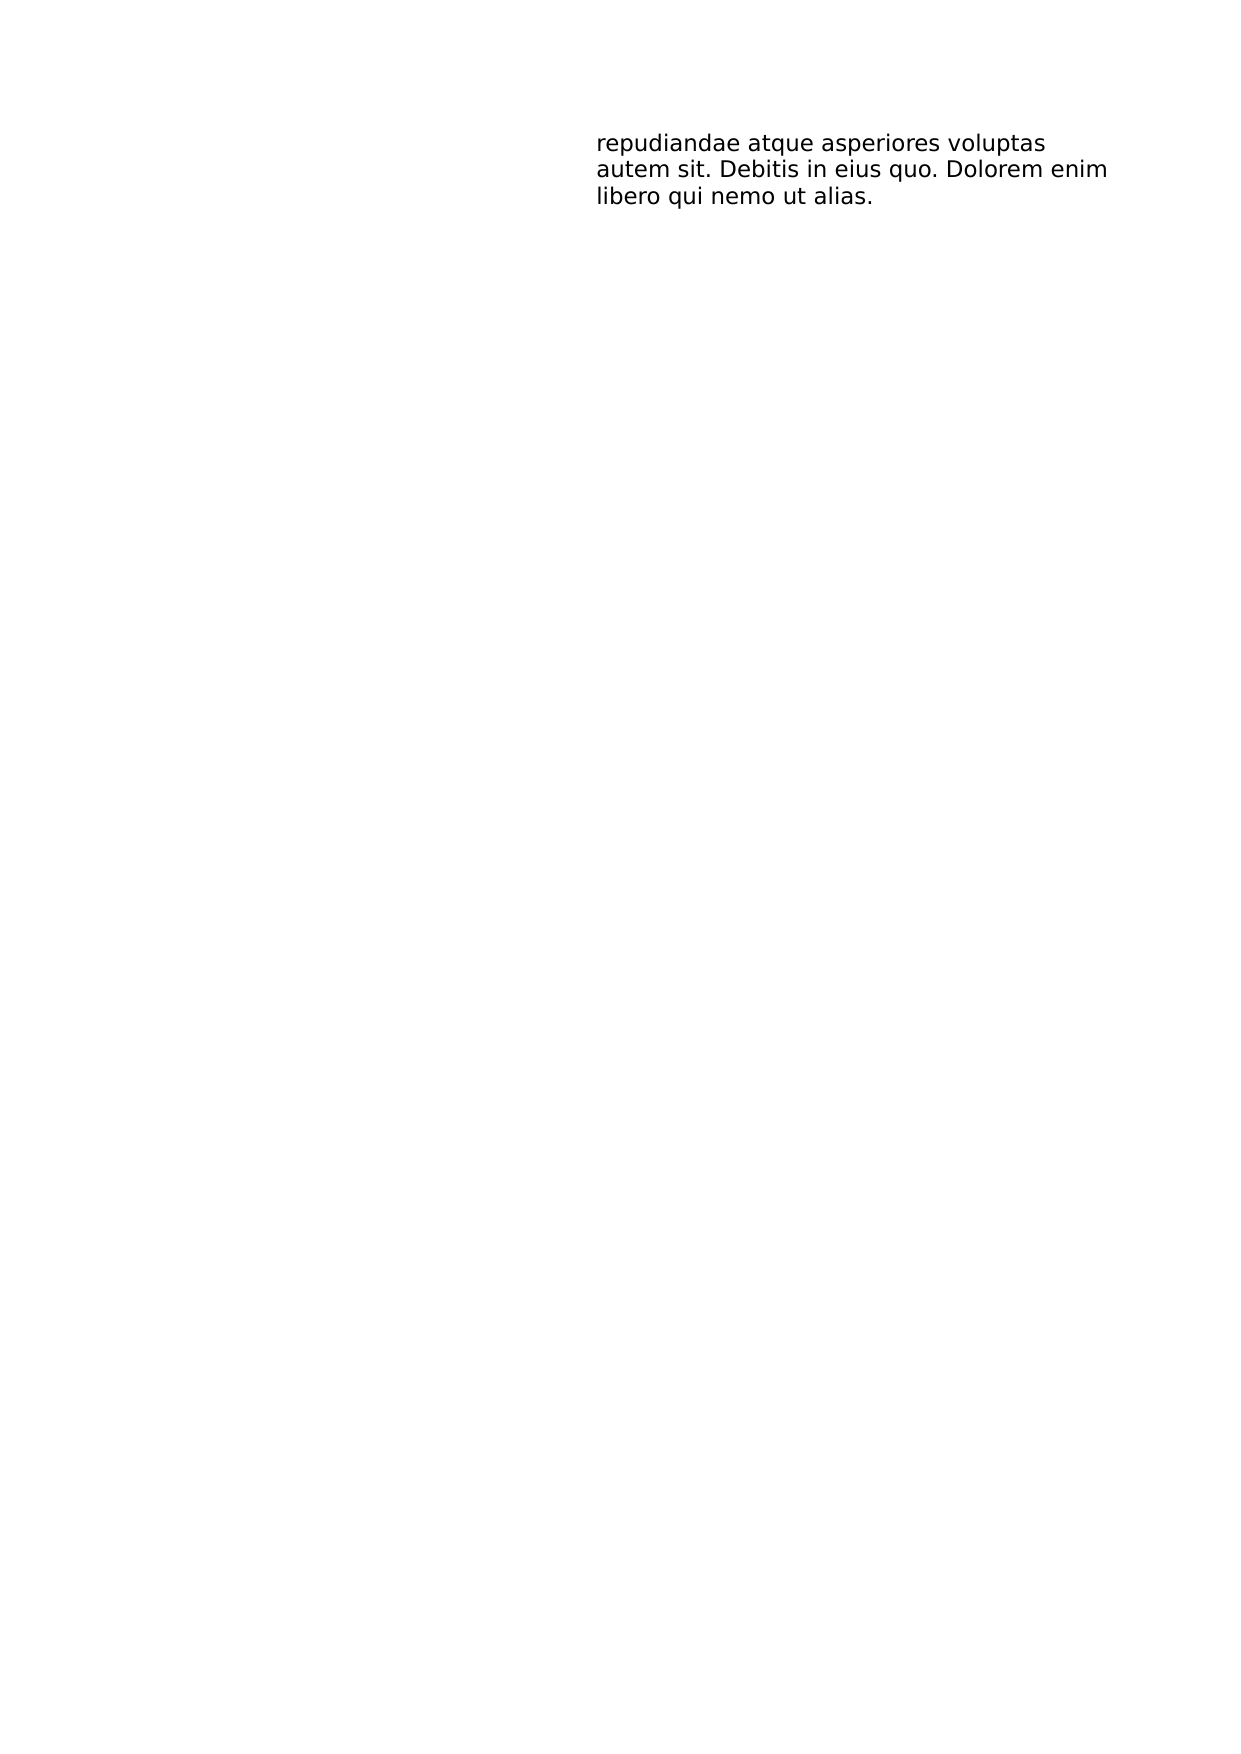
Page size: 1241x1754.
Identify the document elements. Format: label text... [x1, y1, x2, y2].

table_cell [118, 118, 590, 216]
table_cell repudiandae atque asperiores voluptas autem sit. Debitis in eius quo. Dolorem enim libero qui nemo ut alias. [590, 118, 1122, 216]
